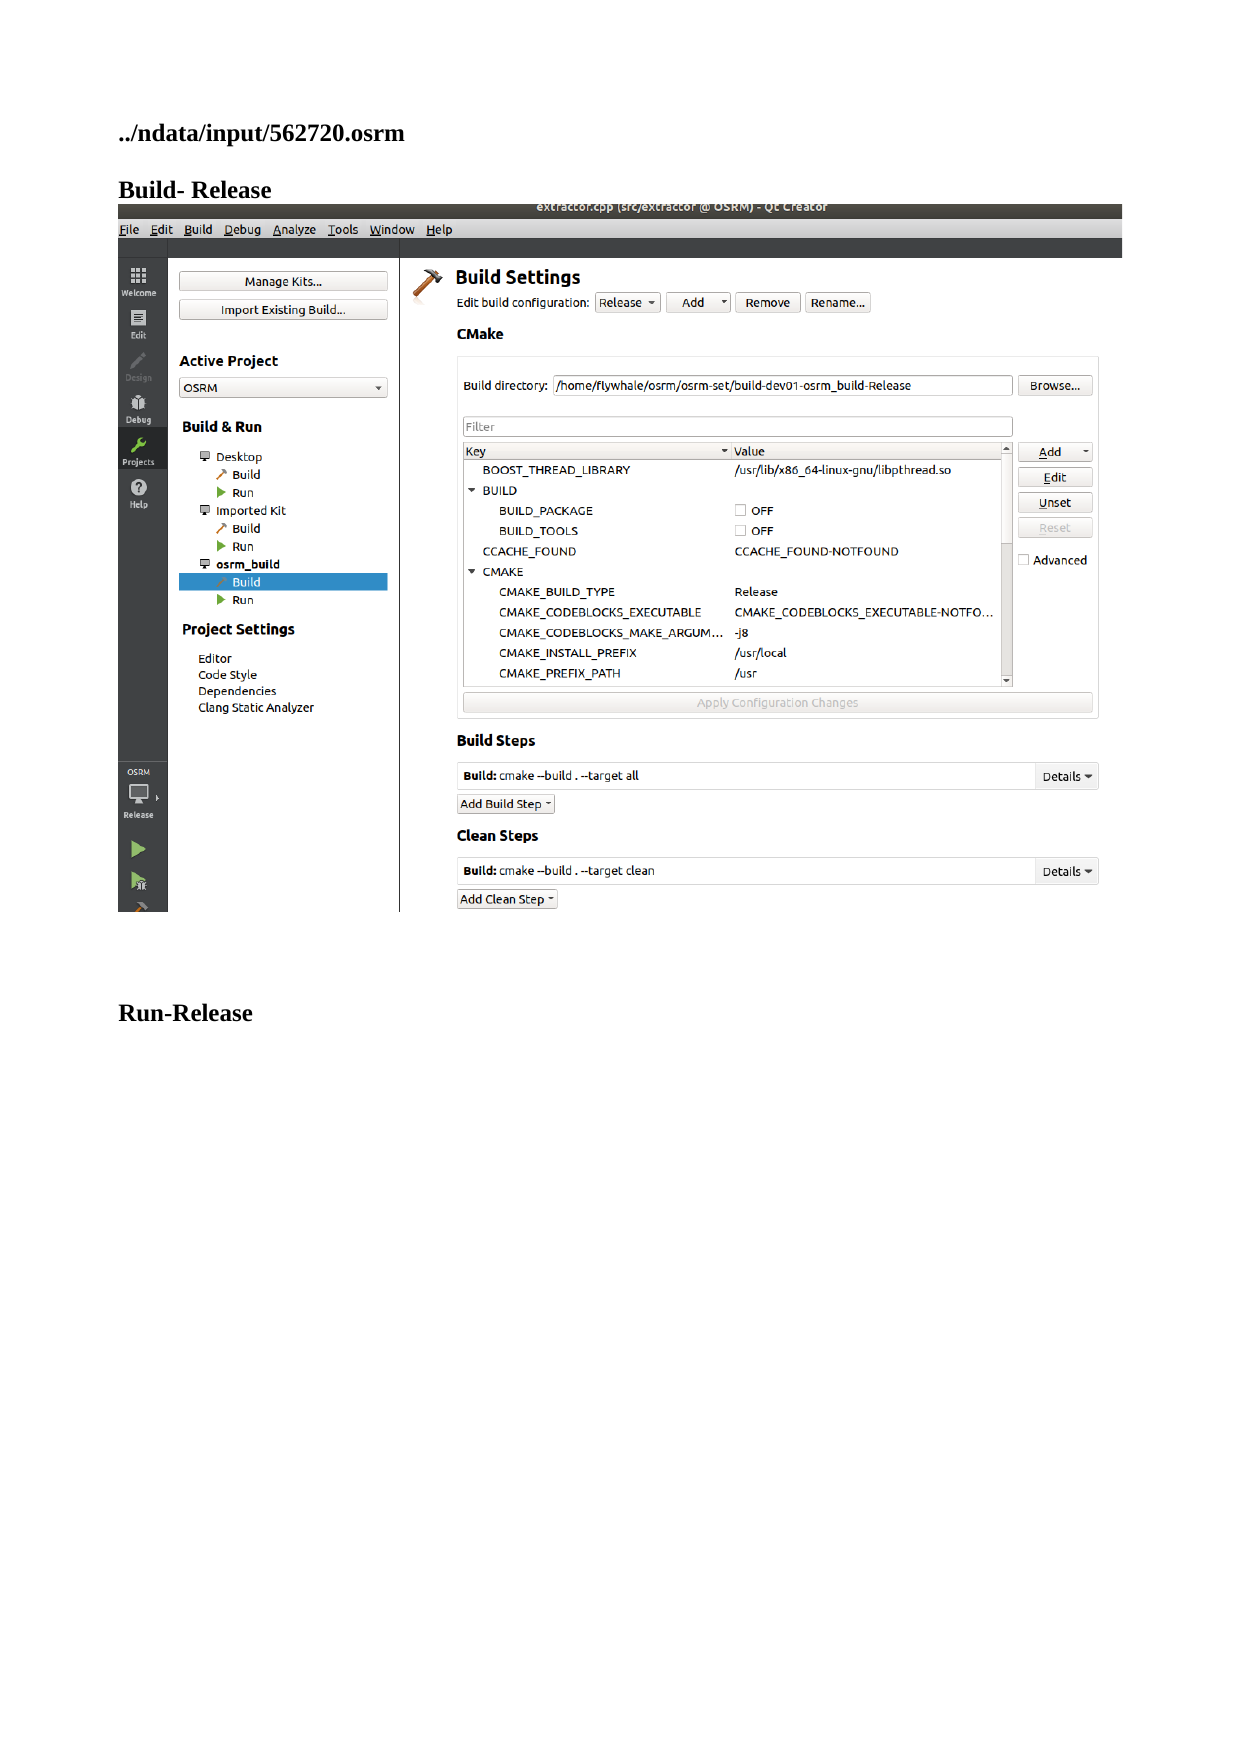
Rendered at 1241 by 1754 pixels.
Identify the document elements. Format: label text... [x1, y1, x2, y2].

text ../ndata/input/562720.osrm [118, 118, 1122, 147]
text Run-Release [118, 998, 1122, 1027]
picture [118, 204, 1123, 912]
text Build- Release [118, 176, 1122, 204]
